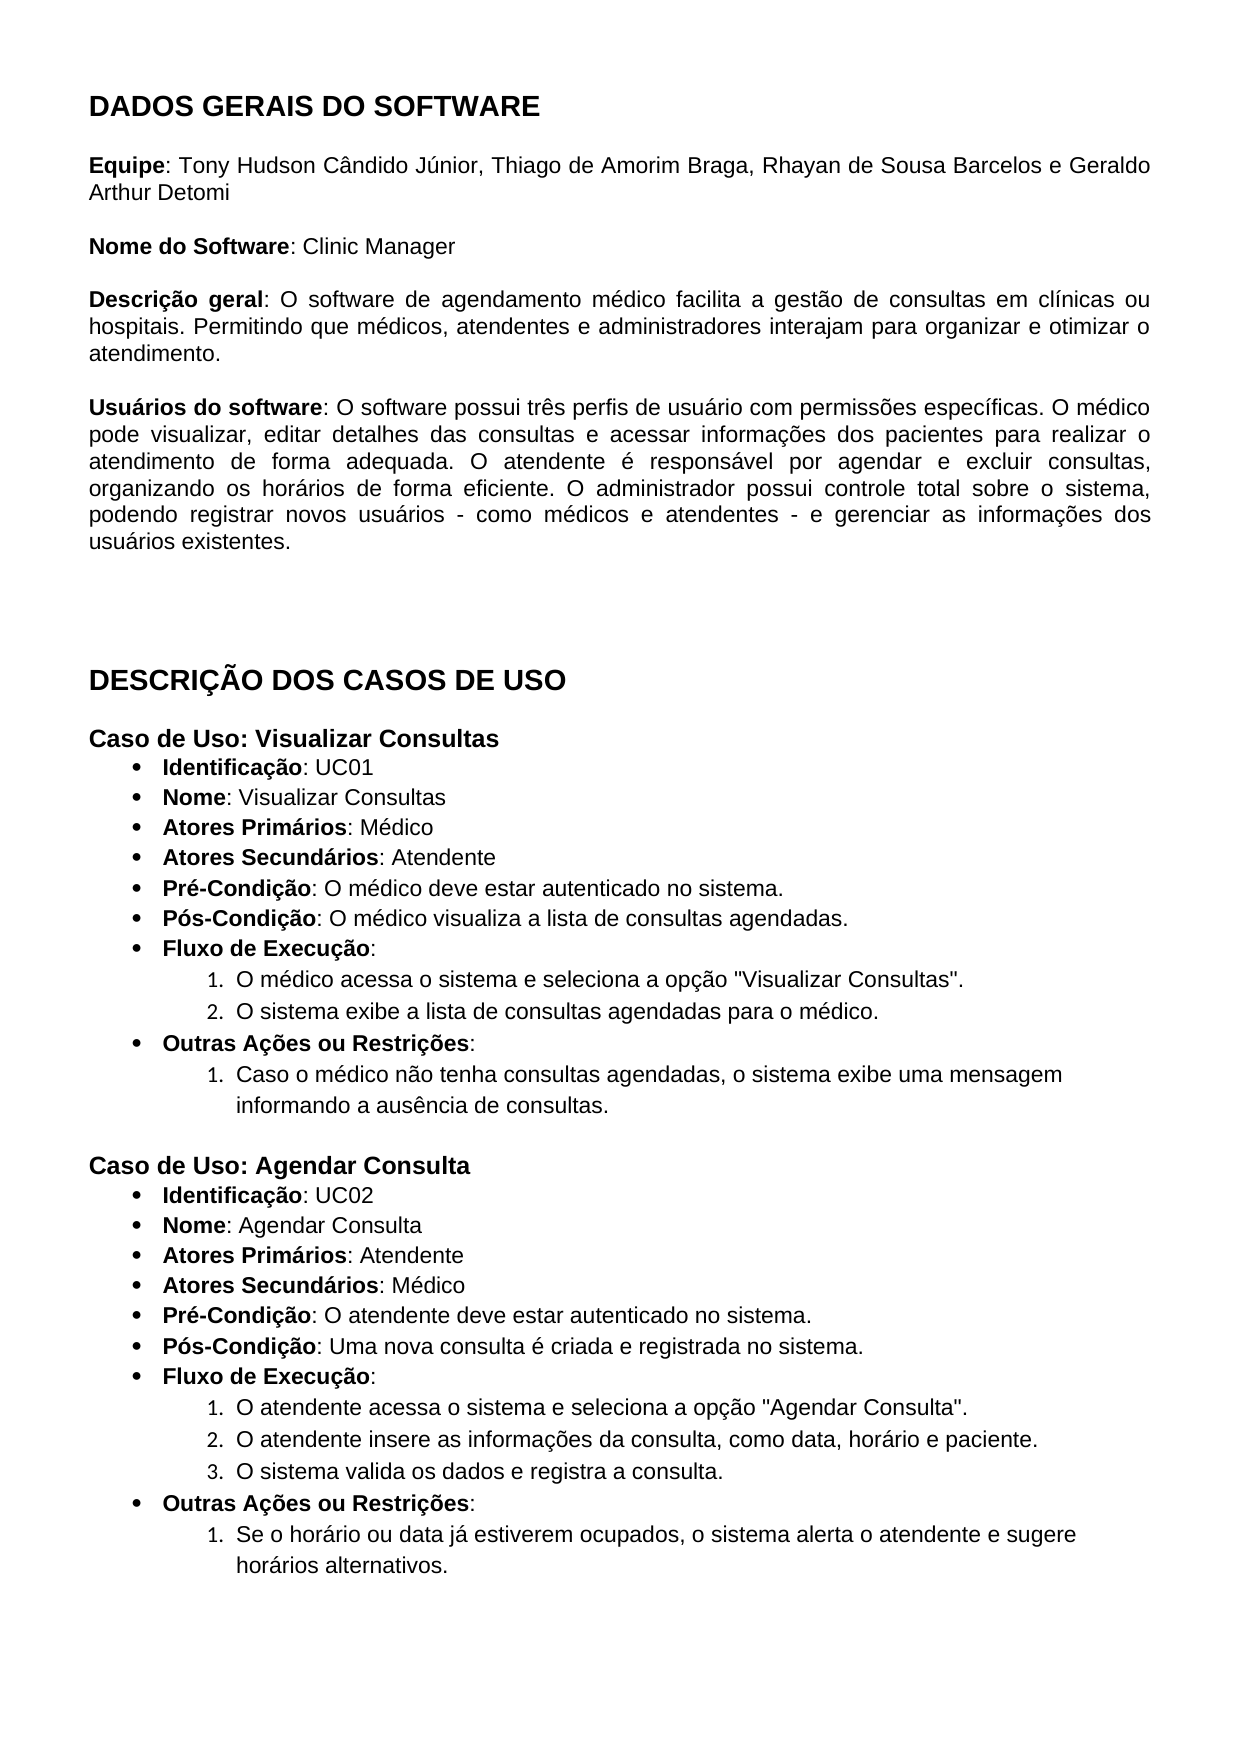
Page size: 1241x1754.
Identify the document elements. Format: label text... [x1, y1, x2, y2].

list O sistema exibe a lista de consultas agendadas para o médico. [206, 997, 1152, 1025]
text DADOS GERAIS DO SOFTWARE [88, 88, 1152, 122]
list Nome: Agendar Consulta [133, 1212, 1152, 1238]
list Fluxo de Execução: [133, 935, 1152, 961]
list O atendente acessa o sistema e seleciona a opção "Agendar Consulta". [206, 1393, 1152, 1421]
list Identificação: UC01 [133, 754, 1152, 780]
text Descrição geral: O software de agendamento médico facilita a gestão de consultas em clínicas ou hospitais. Permitindo que médicos, atendentes e administradores interajam para organizar e otimizar o atendimento. [88, 286, 1152, 366]
list Identificação: UC02 [133, 1182, 1152, 1208]
list Atores Primários: Atendente [133, 1242, 1152, 1268]
text Usuários do software: O software possui três perfis de usuário com permissões específicas. O médico pode visualizar, editar detalhes das consultas e acessar informações dos pacientes para realizar o atendimento de forma adequada. O atendente é responsável por agendar e excluir consultas, organizando os horários de forma eficiente. O administrador possui controle total sobre o sistema, podendo registrar novos usuários - como médicos e atendentes - e gerenciar as informações dos usuários existentes. [88, 394, 1152, 554]
list Caso o médico não tenha consultas agendadas, o sistema exibe uma mensagem informando a ausência de consultas. [206, 1060, 1152, 1118]
text DESCRIÇÃO DOS CASOS DE USO [88, 663, 1152, 697]
list Atores Primários: Médico [133, 814, 1152, 840]
list Atores Secundários: Atendente [133, 844, 1152, 871]
list Nome: Visualizar Consultas [133, 784, 1152, 810]
list O sistema valida os dados e registra a consulta. [206, 1457, 1152, 1486]
subtitle Caso de Uso: Visualizar Consultas [88, 724, 1152, 753]
list Atores Secundários: Médico [133, 1272, 1152, 1299]
text Equipe: Tony Hudson Cândido Júnior, Thiago de Amorim Braga, Rhayan de Sousa Barcelos e Geraldo Arthur Detomi [88, 152, 1152, 205]
list Pós-Condição: O médico visualiza a lista de consultas agendadas. [133, 905, 1152, 931]
list Outras Ações ou Restrições: [133, 1029, 1152, 1056]
list Pré-Condição: O médico deve estar autenticado no sistema. [133, 874, 1152, 901]
list Pós-Condição: Uma nova consulta é criada e registrada no sistema. [133, 1333, 1152, 1359]
list Pré-Condição: O atendente deve estar autenticado no sistema. [133, 1302, 1152, 1329]
text Nome do Software: Clinic Manager [88, 233, 1152, 259]
list Se o horário ou data já estiverem ocupados, o sistema alerta o atendente e sugere horários alternativos. [206, 1520, 1152, 1578]
list O atendente insere as informações da consulta, como data, horário e paciente. [206, 1425, 1152, 1453]
list Fluxo de Execução: [133, 1363, 1152, 1389]
list O médico acessa o sistema e seleciona a opção "Visualizar Consultas". [206, 965, 1152, 993]
list Outras Ações ou Restrições: [133, 1490, 1152, 1516]
subtitle Caso de Uso: Agendar Consulta [88, 1151, 1152, 1180]
